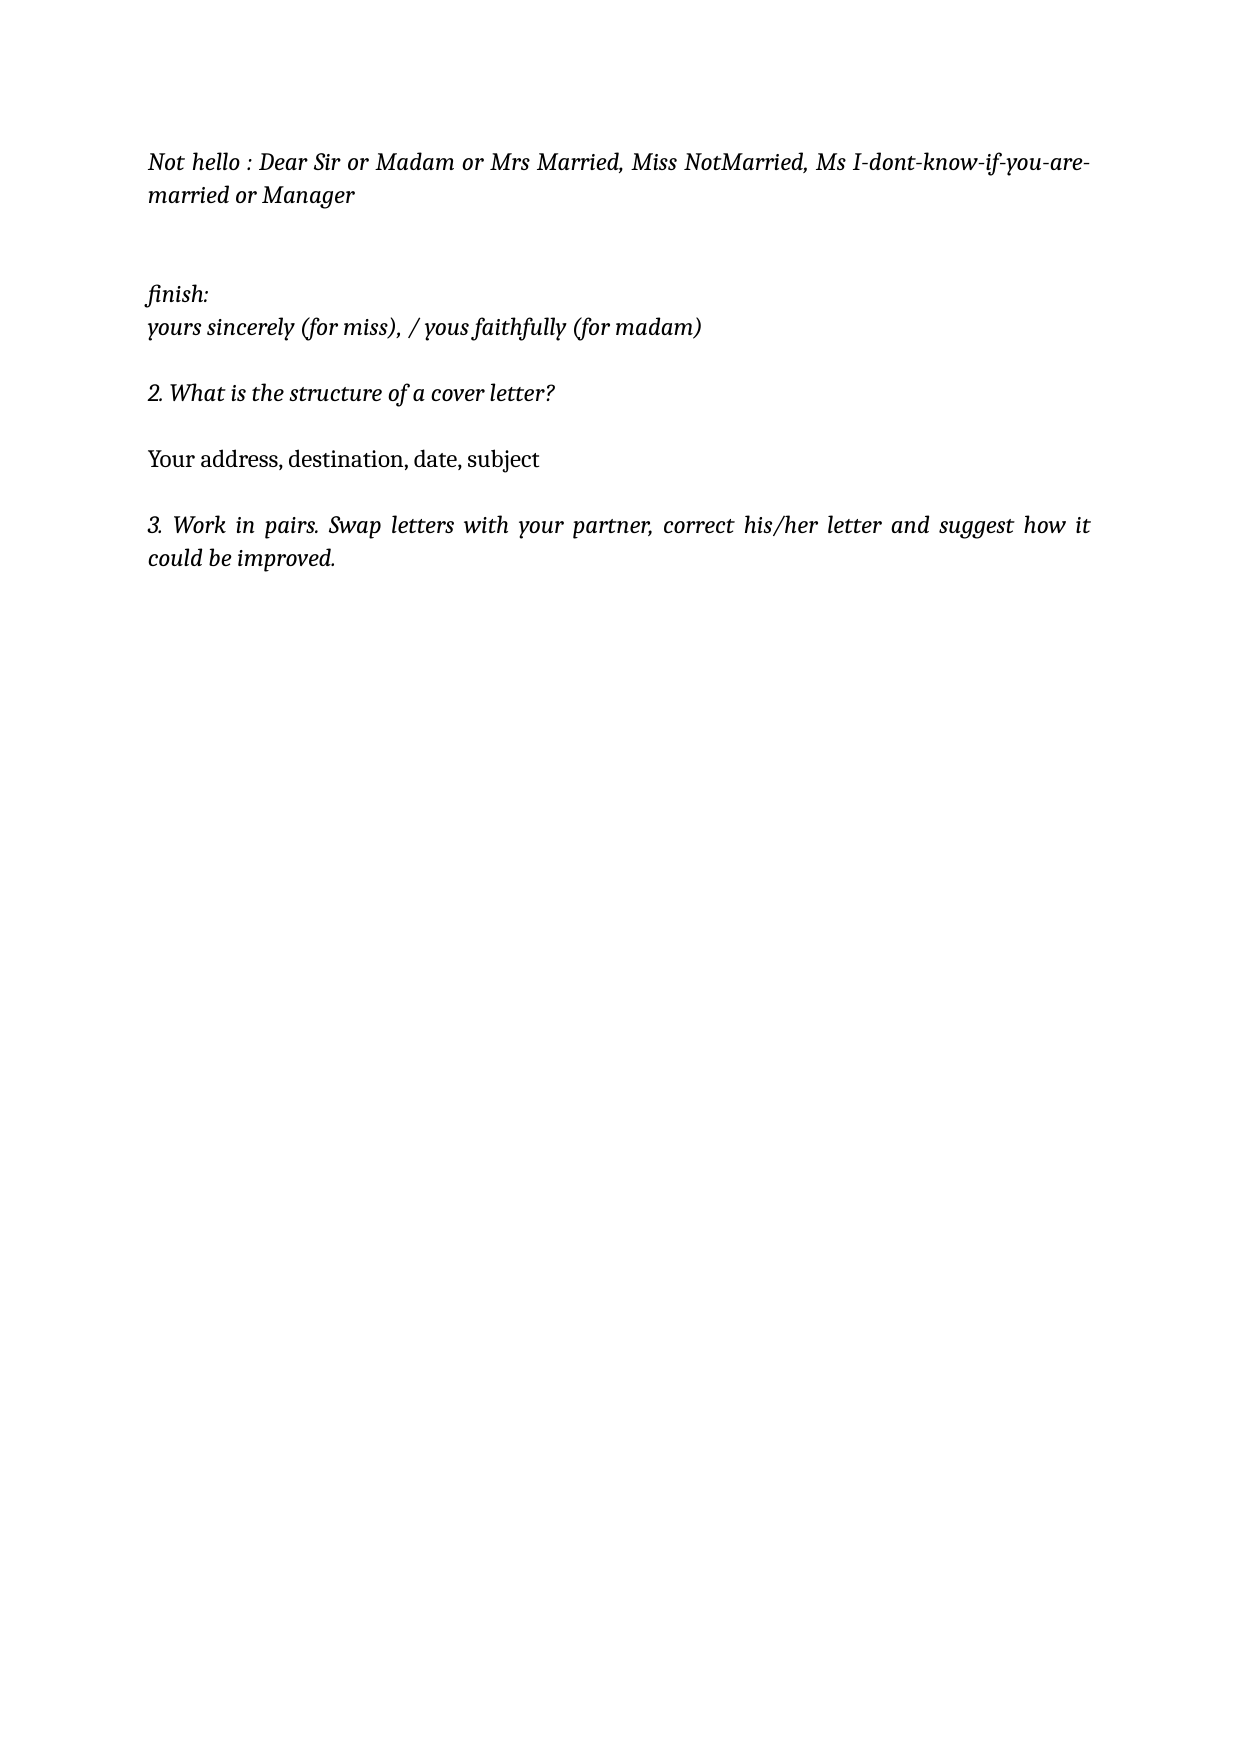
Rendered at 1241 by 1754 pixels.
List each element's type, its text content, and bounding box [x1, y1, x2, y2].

text Not hello : Dear Sir or Madam or Mrs Married, Miss NotMarried, Ms I-dont-know-if-you-are-married or Manager [148, 148, 1093, 209]
text yours sincerely (for miss), / yous faithfully (for madam) [148, 313, 1093, 341]
text 2. What is the structure of a cover letter? [148, 379, 1093, 407]
text Your address, destination, date, subject [148, 445, 1093, 473]
text 3. Work in pairs. Swap letters with your partner, correct his/her letter and suggest how it could be improved. [148, 511, 1093, 573]
text finish: [148, 280, 1093, 308]
